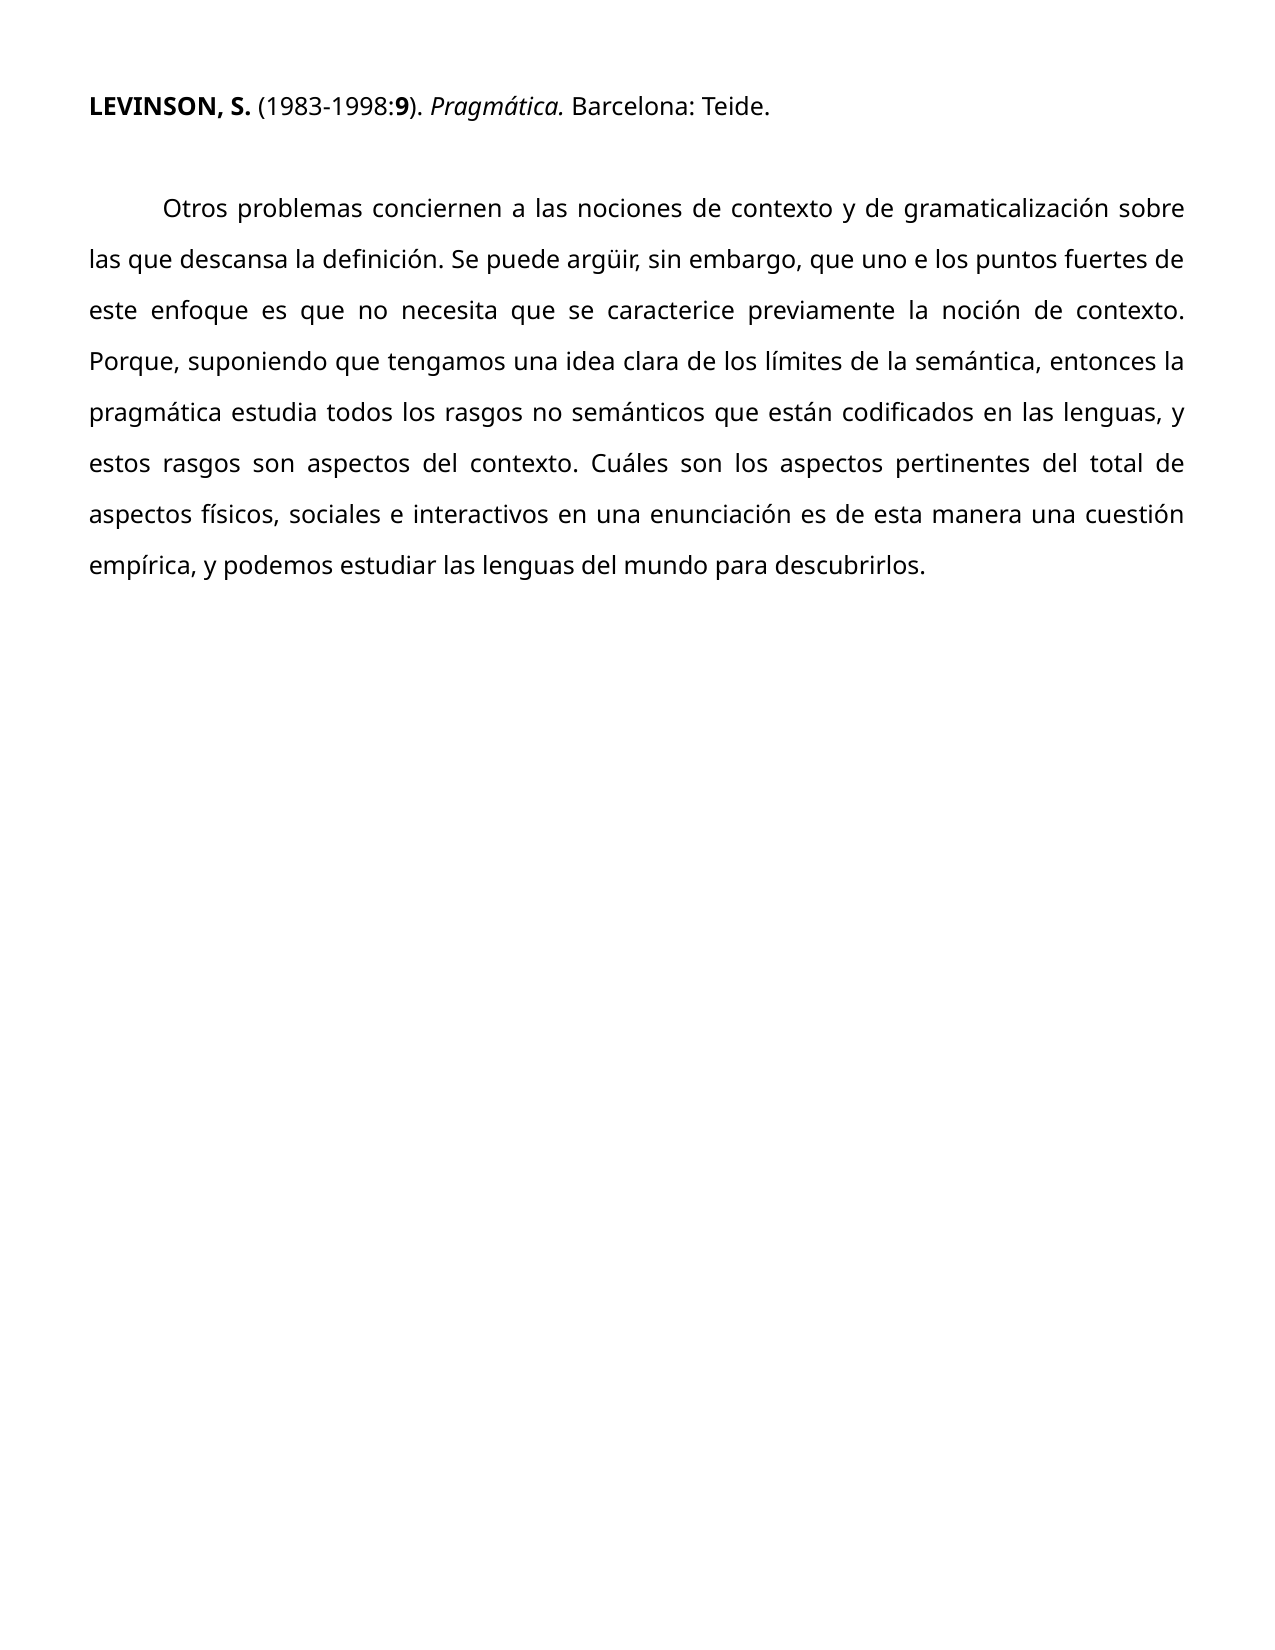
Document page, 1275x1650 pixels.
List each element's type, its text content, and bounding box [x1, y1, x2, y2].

text Otros problemas conciernen a las nociones de contexto y de gramaticalización sobre las que descansa la definición. Se puede argüir, sin embargo, que uno e los puntos fuertes de este enfoque es que no necesita que se caracterice previamente la noción de contexto. Porque, suponiendo que tengamos una idea clara de los límites de la semántica, entonces la pragmática estudia todos los rasgos no semánticos que están codificados en las lenguas, y estos rasgos son aspectos del contexto. Cuáles son los aspectos pertinentes del total de aspectos físicos, sociales e interactivos en una enunciación es de esta manera una cuestión empírica, y podemos estudiar las lenguas del mundo para descubrirlos. [88, 191, 1186, 582]
text LEVINSON, S. (1983-1998:9). Pragmática. Barcelona: Teide. [88, 88, 1186, 123]
